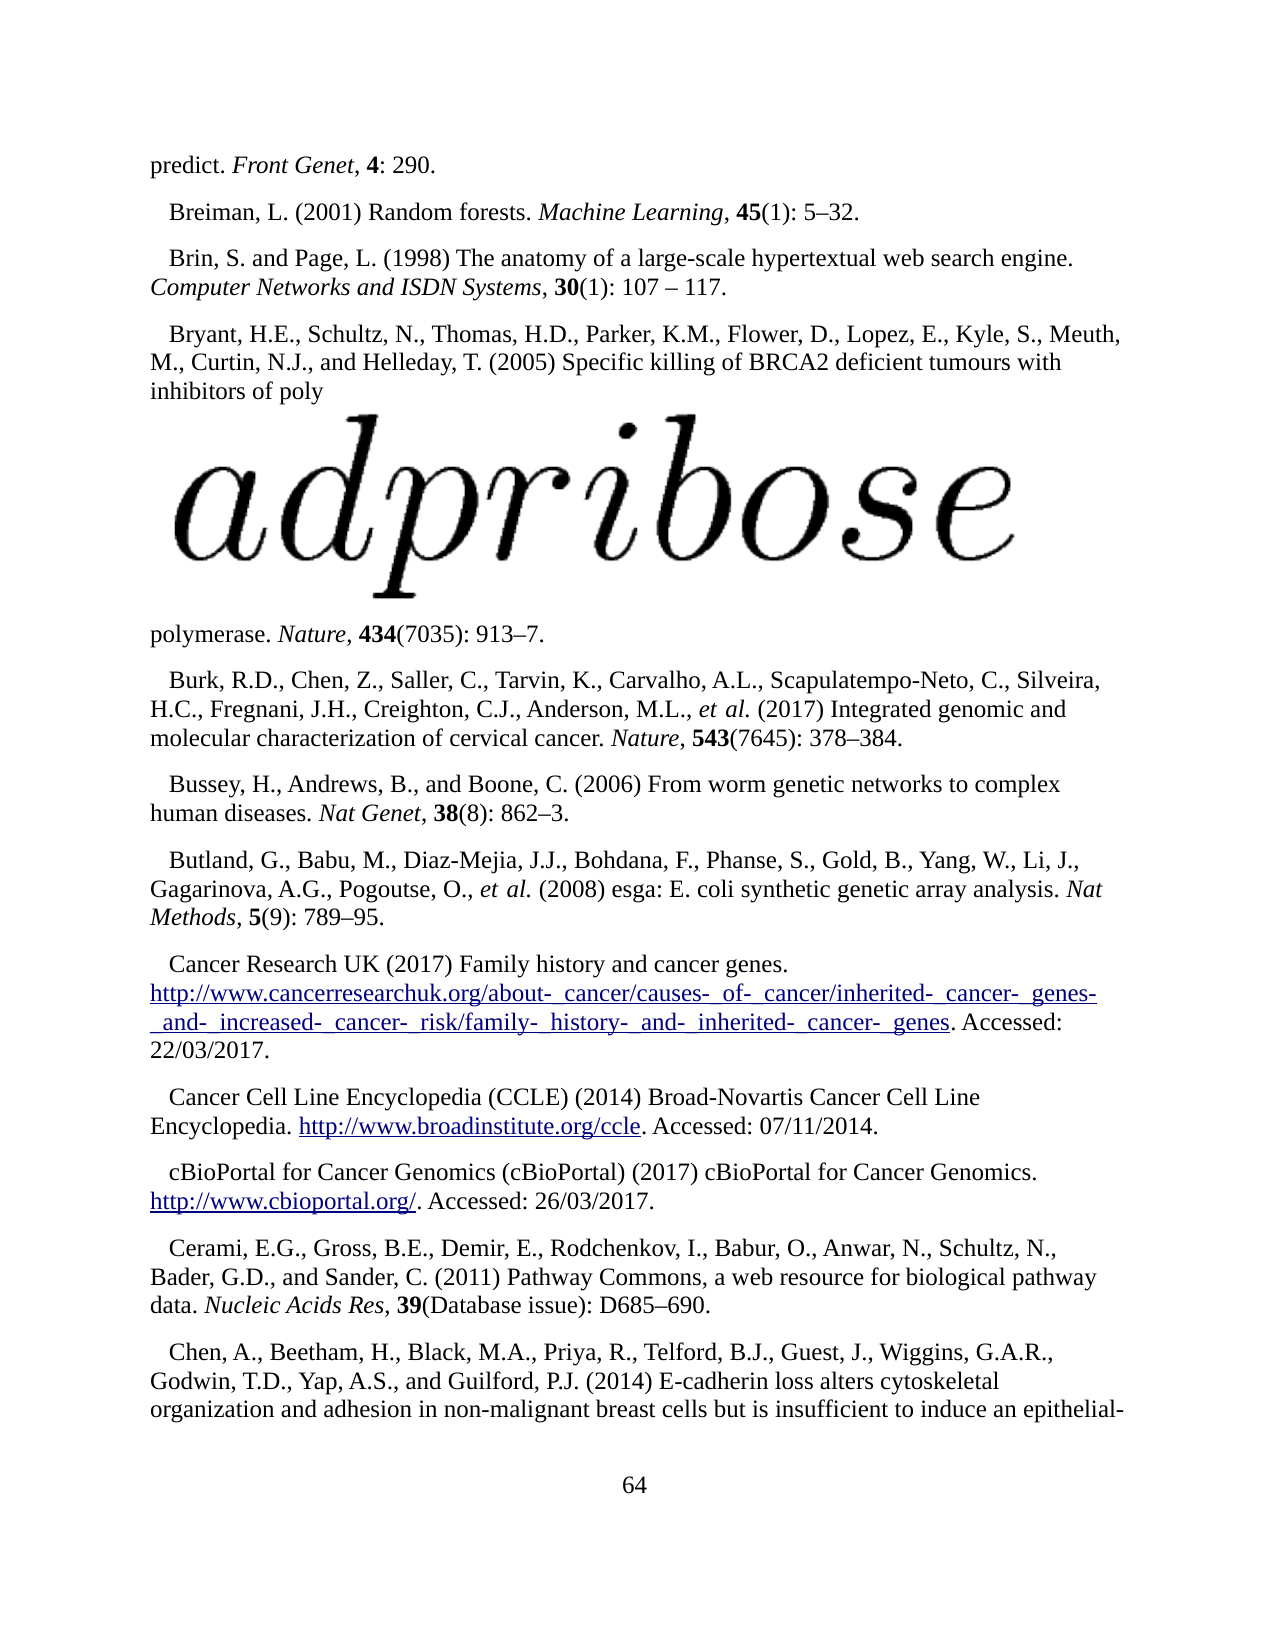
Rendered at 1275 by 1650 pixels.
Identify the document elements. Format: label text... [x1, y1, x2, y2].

text cBioPortal for Cancer Genomics (cBioPortal) (2017) cBioPortal for Cancer Genomics. http://www.cbioportal.org/. Accessed: 26/03/2017. [150, 1157, 1125, 1215]
text predict. Front Genet, 4: 290. [150, 150, 1125, 179]
text Brin, S. and Page, L. (1998) The anatomy of a large-scale hypertextual web search engine. Computer Networks and ISDN Systems, 30(1): 107 – 117. [150, 243, 1125, 301]
text Bussey, H., Andrews, B., and Boone, C. (2006) From worm genetic networks to complex human diseases. Nat Genet, 38(8): 862–3. [150, 769, 1125, 827]
text Breiman, L. (2001) Random forests. Machine Learning, 45(1): 5–32. [150, 197, 1125, 225]
text Bryant, H.E., Schultz, N., Thomas, H.D., Parker, K.M., Flower, D., Lopez, E., Kyle, S., Meuth, M., Curtin, N.J., and Helleday, T. (2005) Specific killing of BRCA2 deficient tumours with inhibitors of poly polymerase. Nature, 434(7035): 913–7. [150, 319, 1125, 647]
text Burk, R.D., Chen, Z., Saller, C., Tarvin, K., Carvalho, A.L., Scapulatempo-Neto, C., Silveira, H.C., Fregnani, J.H., Creighton, C.J., Anderson, M.L., et al. (2017) Integrated genomic and molecular characterization of cervical cancer. Nature, 543(7645): 378–384. [150, 665, 1125, 752]
picture [150, 405, 1053, 614]
text Butland, G., Babu, M., Diaz-Mejia, J.J., Bohdana, F., Phanse, S., Gold, B., Yang, W., Li, J., Gagarinova, A.G., Pogoutse, O., et al. (2008) esga: E. coli synthetic genetic array analysis. Nat Methods, 5(9): 789–95. [150, 845, 1125, 931]
text Cancer Research UK (2017) Family history and cancer genes. http://www.cancerresearchuk.org/about-_cancer/causes-_of-_cancer/inherited-_cancer-_genes-_and-_increased-_cancer-_risk/family-_history-_and-_inherited-_cancer-_genes. Accessed: 22/03/2017. [150, 949, 1125, 1064]
text Cancer Cell Line Encyclopedia (CCLE) (2014) Broad-Novartis Cancer Cell Line Encyclopedia. http://www.broadinstitute.org/ccle. Accessed: 07/11/2014. [150, 1082, 1125, 1139]
text Chen, A., Beetham, H., Black, M.A., Priya, R., Telford, B.J., Guest, J., Wiggins, G.A.R., Godwin, T.D., Yap, A.S., and Guilford, P.J. (2014) E-cadherin loss alters cytoskeletal organization and adhesion in non-malignant breast cells but is insufficient to induce an epithelial- [150, 1337, 1125, 1423]
text Cerami, E.G., Gross, B.E., Demir, E., Rodchenkov, I., Babur, O., Anwar, N., Schultz, N., Bader, G.D., and Sander, C. (2011) Pathway Commons, a web resource for biological pathway data. Nucleic Acids Res, 39(Database issue): D685–690. [150, 1233, 1125, 1319]
